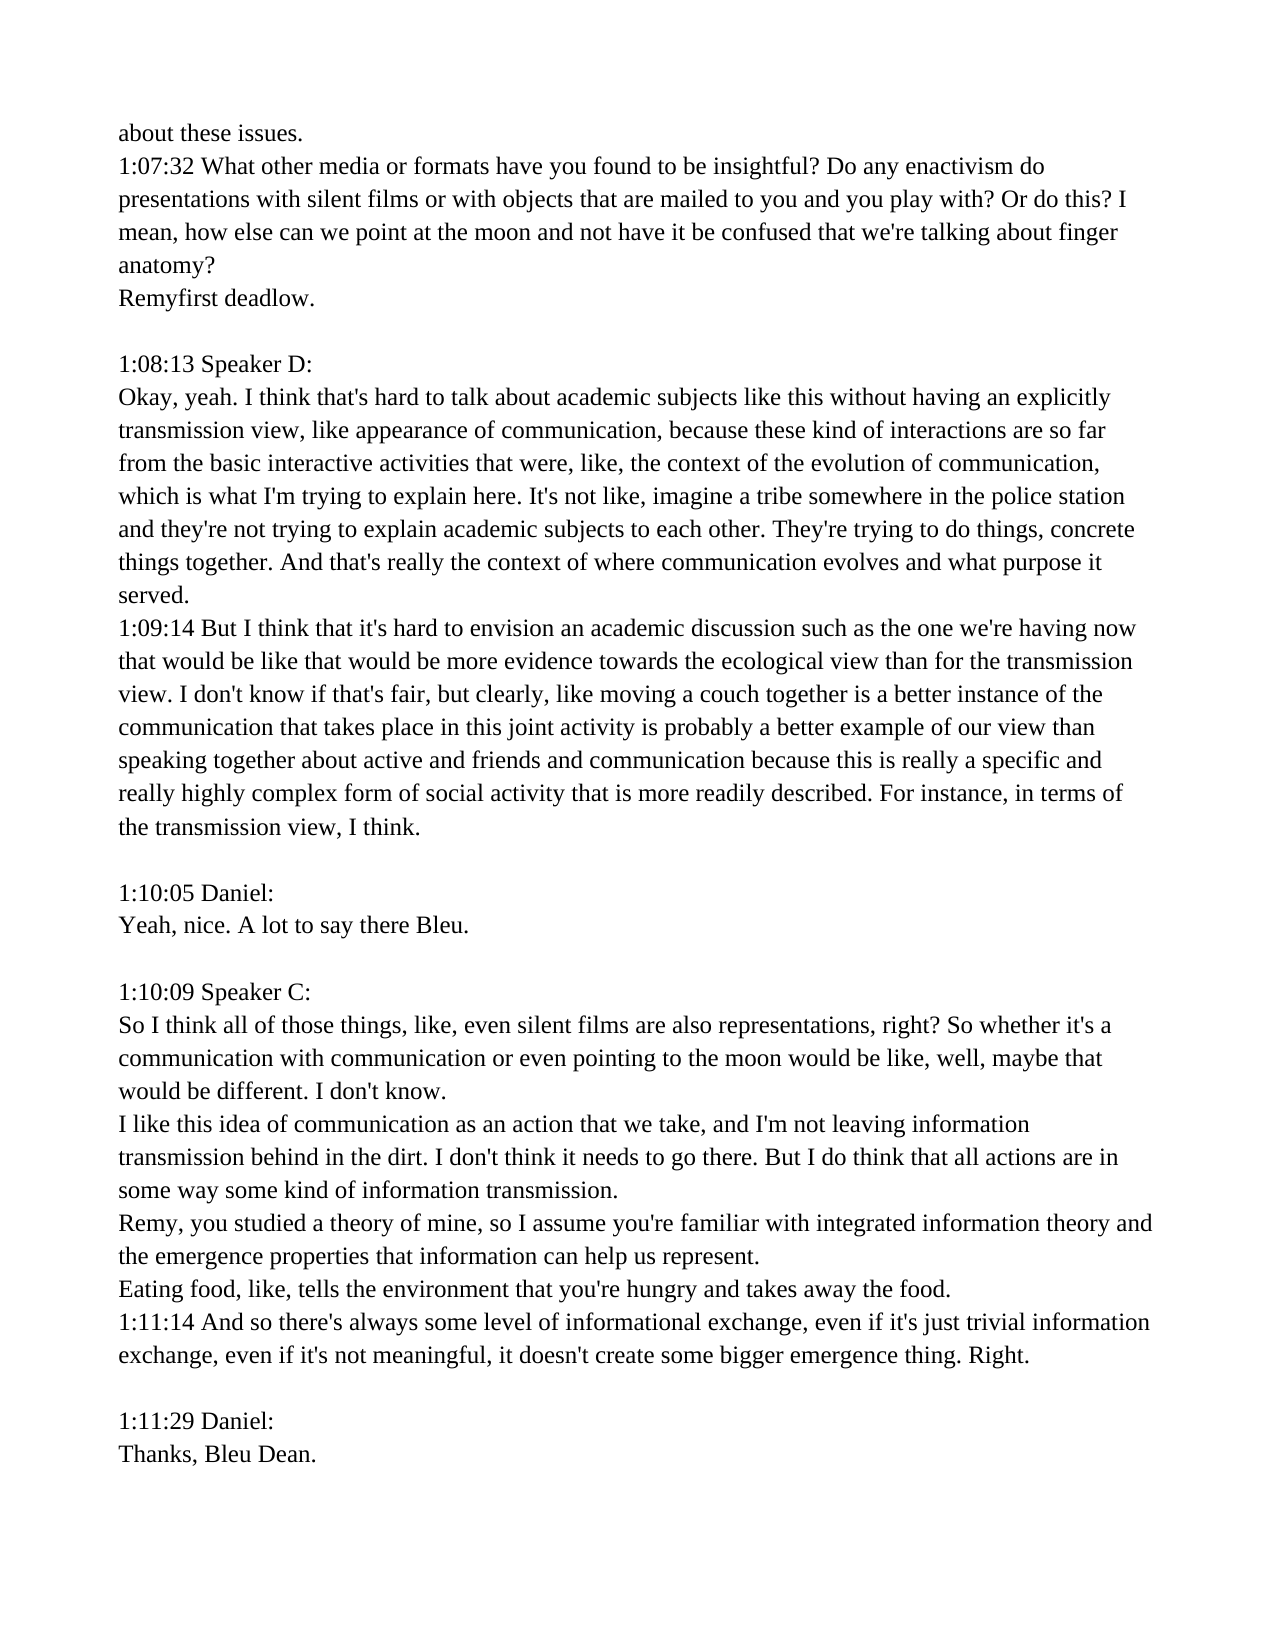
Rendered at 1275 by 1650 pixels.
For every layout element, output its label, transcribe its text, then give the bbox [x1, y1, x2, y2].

text 1:11:14 And so there's always some level of informational exchange, even if it's just trivial information exchange, even if it's not meaningful, it doesn't create some bigger emergence thing. Right. [118, 1307, 1157, 1369]
text I like this idea of communication as an action that we take, and I'm not leaving information transmission behind in the dirt. I don't think it needs to go there. But I do think that all actions are in some way some kind of information transmission. [118, 1109, 1157, 1203]
text 1:10:05 Daniel: [118, 878, 1157, 906]
text 1:08:13 Speaker D: [118, 349, 1157, 378]
text So I think all of those things, like, even silent films are also representations, right? So whether it's a communication with communication or even pointing to the moon would be like, well, maybe that would be different. I don't know. [118, 1010, 1157, 1104]
text 1:07:32 What other media or formats have you found to be insightful? Do any enactivism do presentations with silent films or with objects that are mailed to you and you play with? Or do this? I mean, how else can we point at the moon and not have it be confused that we're talking about finger anatomy? [118, 151, 1157, 279]
text Remy, you studied a theory of mine, so I assume you're familiar with integrated information theory and the emergence properties that information can help us represent. [118, 1208, 1157, 1269]
text about these issues. [118, 118, 1157, 147]
text Yeah, nice. A lot to say there Bleu. [118, 911, 1157, 939]
text Eating food, like, tells the environment that you're hungry and takes away the food. [118, 1274, 1157, 1303]
text 1:09:14 But I think that it's hard to envision an academic discussion such as the one we're having now that would be like that would be more evidence towards the ecological view than for the transmission view. I don't know if that's fair, but clearly, like moving a couch together is a better instance of the communication that takes place in this joint activity is probably a better example of our view than speaking together about active and friends and communication because this is really a specific and really highly complex form of social activity that is more readily described. For instance, in terms of the transmission view, I think. [118, 613, 1157, 840]
text Thanks, Bleu Dean. [118, 1439, 1157, 1468]
text 1:10:09 Speaker C: [118, 977, 1157, 1005]
text Remyfirst deadlow. [118, 283, 1157, 312]
text 1:11:29 Daniel: [118, 1406, 1157, 1435]
text Okay, yeah. I think that's hard to talk about academic subjects like this without having an explicitly transmission view, like appearance of communication, because these kind of interactions are so far from the basic interactive activities that were, like, the context of the evolution of communication, which is what I'm trying to explain here. It's not like, imagine a tribe somewhere in the police station and they're not trying to explain academic subjects to each other. They're trying to do things, concrete things together. And that's really the context of where communication evolves and what purpose it served. [118, 382, 1157, 609]
